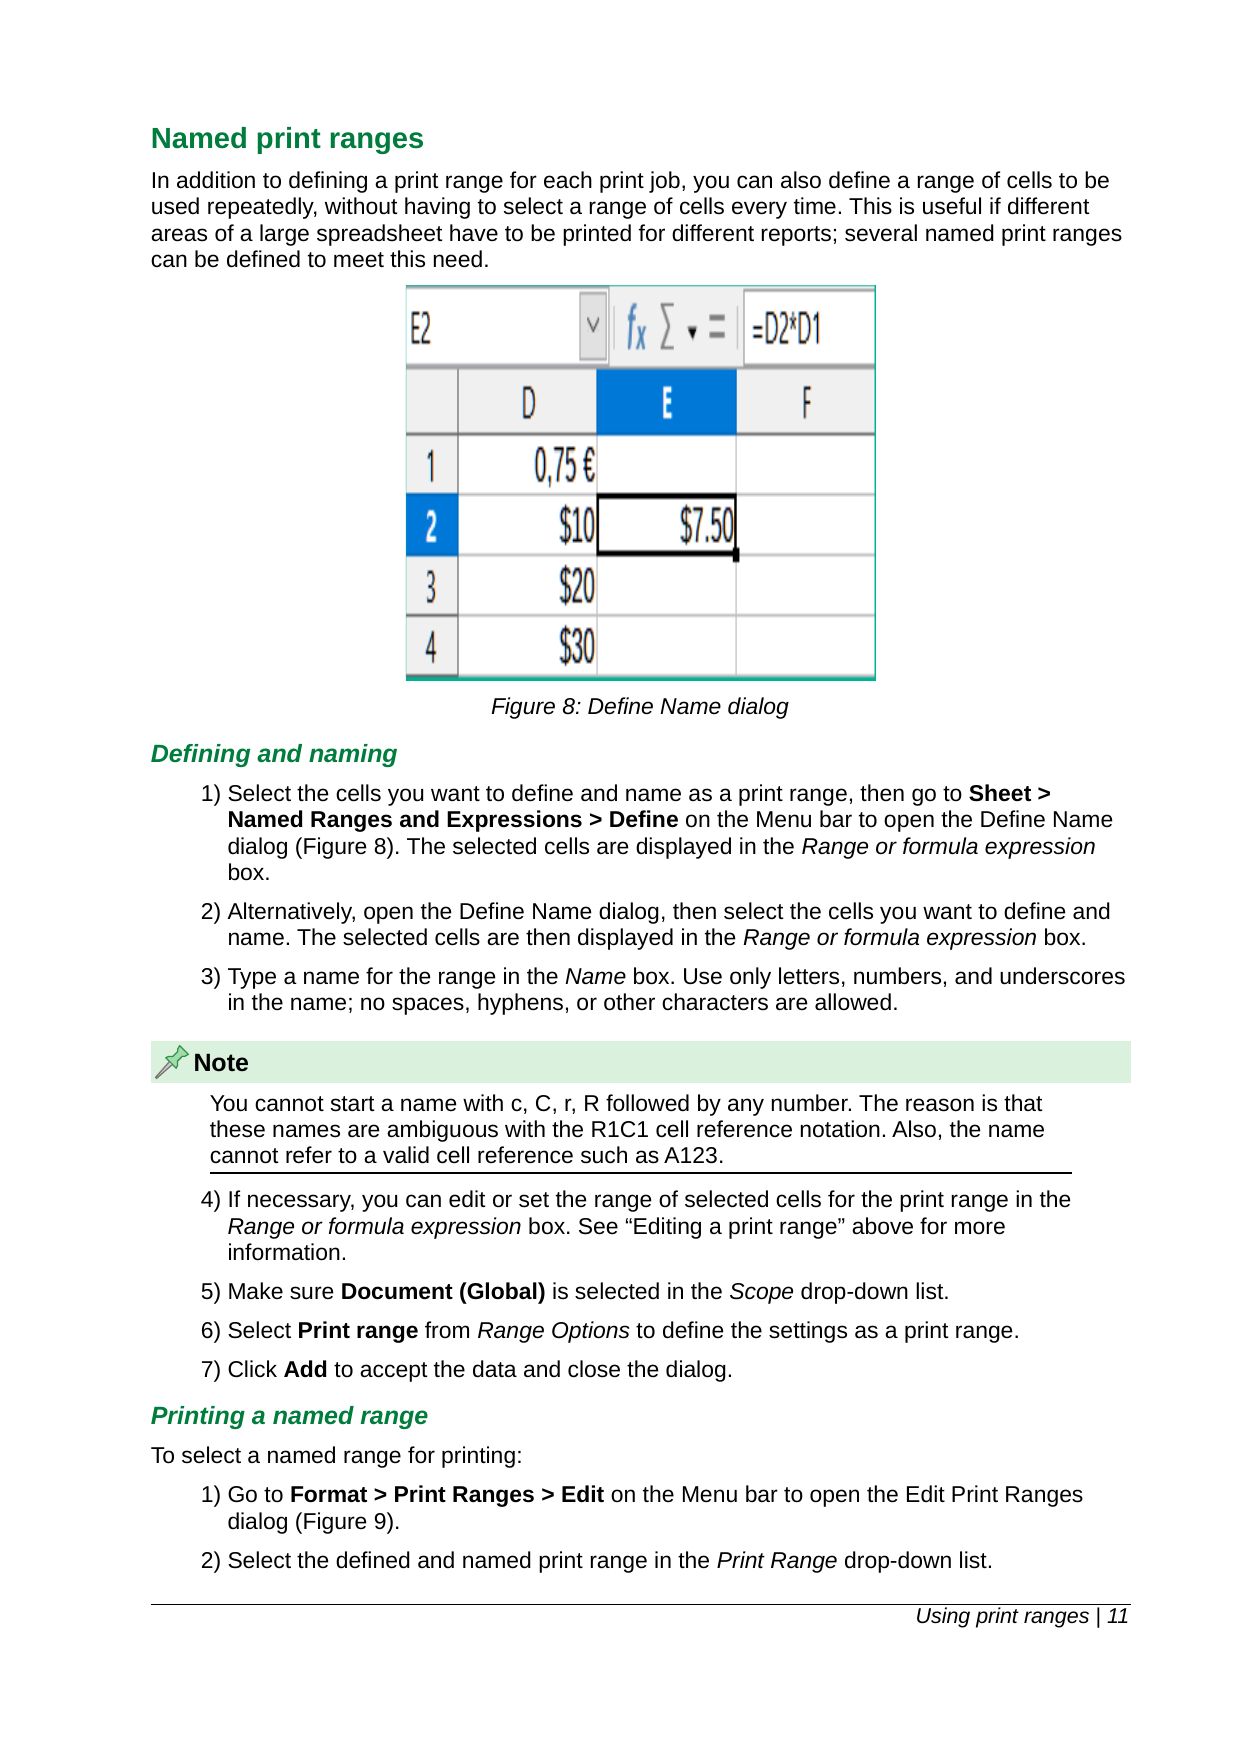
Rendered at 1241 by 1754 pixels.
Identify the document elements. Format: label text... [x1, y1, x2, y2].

text You cannot start a name with c, C, r, R followed by any number. The reason is that these names are ambiguous with the R1C1 cell reference notation. Also, the name cannot refer to a valid cell reference such as A123. [209, 1090, 1072, 1174]
list If necessary, you can edit or set the range of selected cells for the print range in the Range or formula expression box. See “Editing a print range” above for more information. [227, 1186, 1131, 1265]
subtitle Defining and naming [151, 739, 1131, 767]
list Alternatively, open the Define Name dialog, then select the cells you want to define and name. The selected cells are then displayed in the Range or formula expression box. [227, 898, 1131, 951]
list Type a name for the range in the Name box. Use only letters, numbers, and underscores in the name; no spaces, hyphens, or other characters are allowed. [227, 963, 1131, 1016]
list Make sure Document (Global) is selected in the Scope drop-down list. [227, 1278, 1131, 1304]
list Go to Format > Print Ranges > Edit on the Menu bar to open the Edit Print Ranges dialog (Figure 9). [227, 1481, 1131, 1534]
picture [405, 285, 876, 681]
text In addition to defining a print range for each print job, you can also define a range of cells to be used repeatedly, without having to select a range of cells every time. This is useful if different areas of a large spreadsheet have to be printed for different reports; several named print ranges can be defined to meet this need. [151, 167, 1131, 272]
list Click Add to accept the data and close the dialog. [227, 1356, 1131, 1382]
subtitle Printing a named range [151, 1401, 1131, 1430]
list To select a named range for printing: [151, 1442, 1131, 1469]
list Select the cells you want to define and name as a print range, then go to Sheet > Named Ranges and Expressions > Define on the Menu bar to open the Define Name dialog (Figure 8). The selected cells are displayed in the Range or formula expression box. [227, 780, 1131, 885]
list Select Print range from Range Options to define the settings as a print range. [227, 1317, 1131, 1343]
list Select the defined and named print range in the Print Range drop-down list. [227, 1547, 1131, 1573]
subtitle Note [193, 1041, 1131, 1083]
subtitle Named print ranges [151, 121, 1131, 154]
text Figure 8: Define Name dialog [406, 693, 876, 719]
